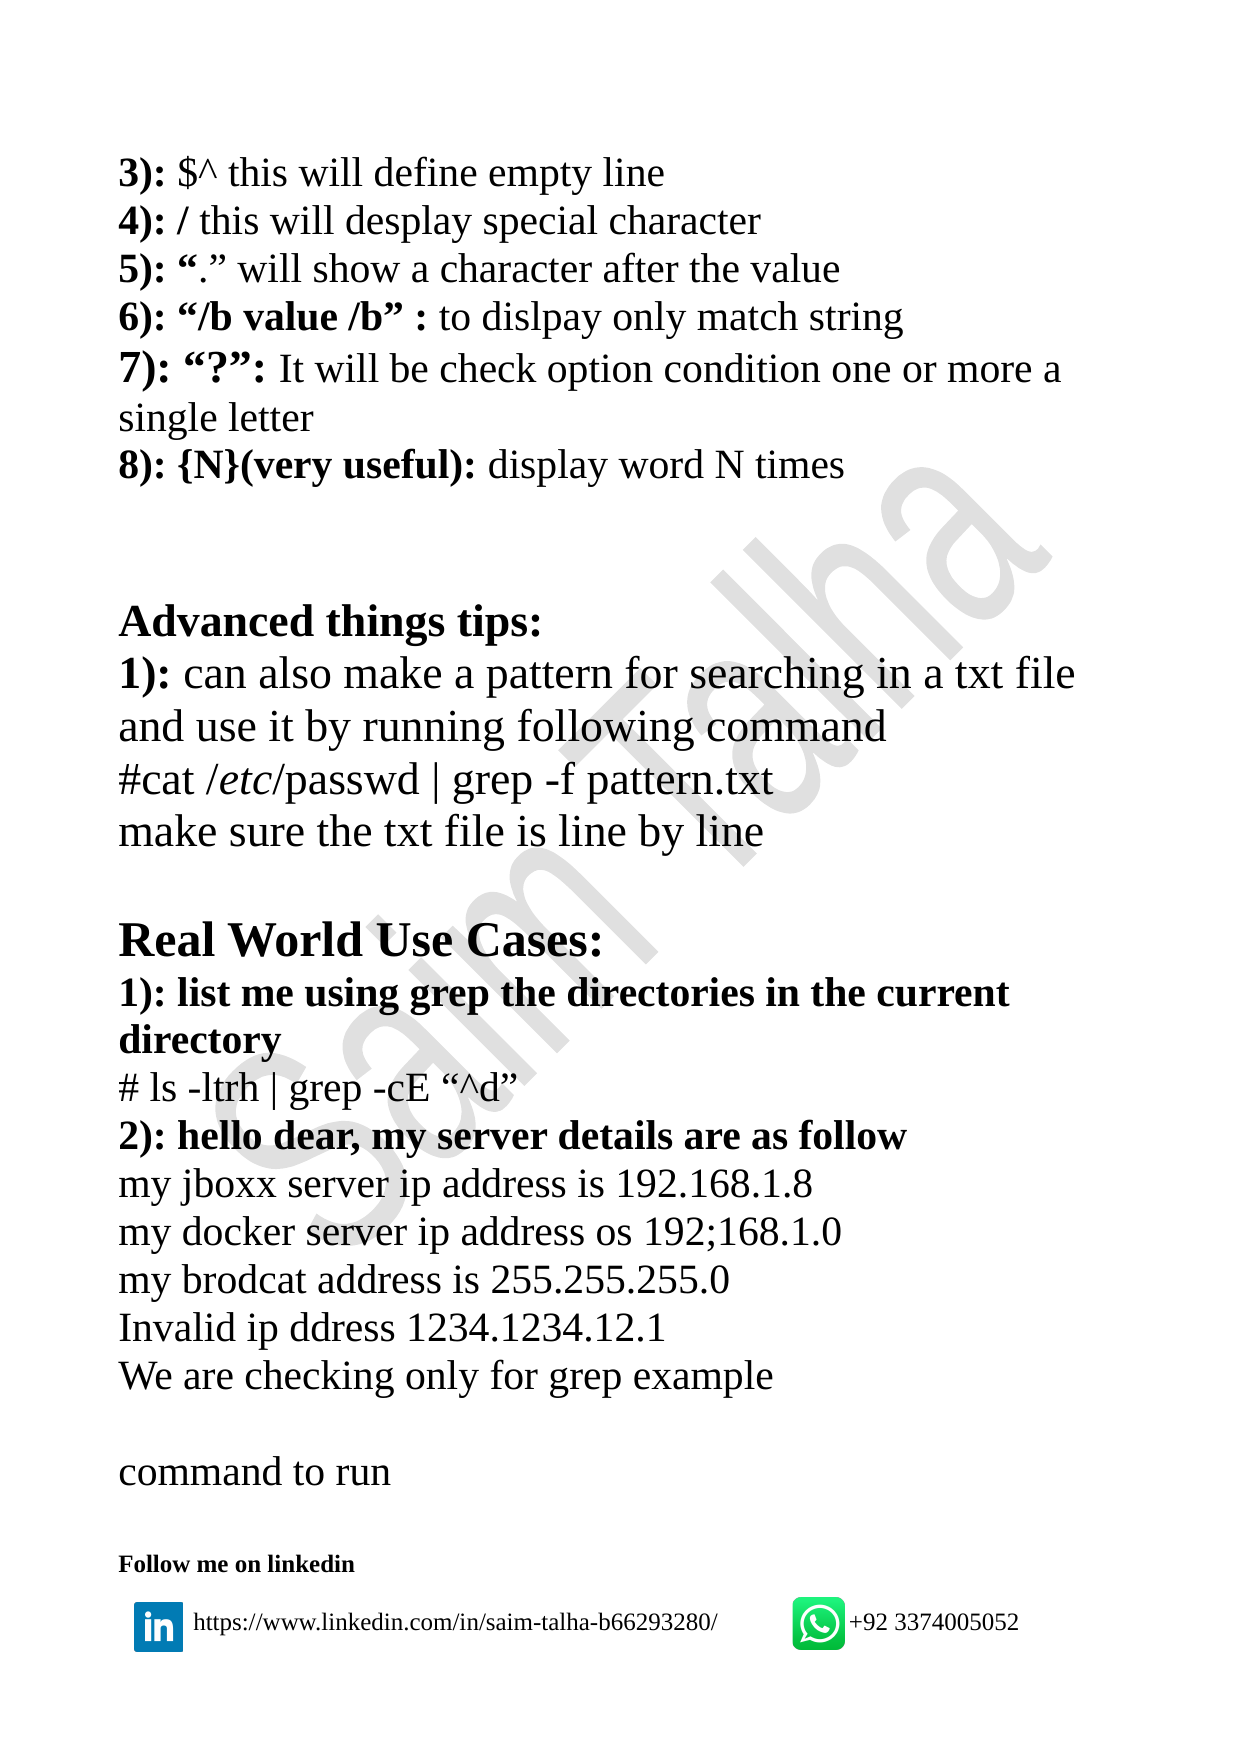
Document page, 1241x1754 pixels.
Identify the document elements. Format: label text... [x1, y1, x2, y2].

text my docker server ip address os 192;168.1.0 [118, 1207, 1122, 1254]
text 2): hello dear, my server details are as follow [391, 1132, 442, 1159]
text Real World Use Cases: [118, 909, 469, 967]
text #cat /etc/passwd | grep -f pattern.txt [656, 751, 763, 804]
text 3): $^ this will define empty line [118, 148, 1122, 196]
text Real World Use Cases: [532, 909, 1122, 967]
text # ls -ltrh | grep -cE “^d” [236, 1063, 405, 1111]
text #cat /etc/passwd | grep -f pattern.txt [753, 751, 806, 792]
text [910, 593, 1122, 646]
text 7): “?”: It will be check option condition one or more a single letter [118, 339, 1122, 440]
text 1): can also make a pattern for searching in a txt file and use it by running following command [118, 646, 1122, 751]
text [748, 593, 837, 646]
text Advanced things tips: [118, 593, 772, 646]
text We are checking only for grep example [118, 1350, 1122, 1398]
text # ls -ltrh | grep -cE “^d” [408, 1064, 461, 1111]
text 1): list me using grep the directories in the current directory [363, 1027, 418, 1063]
text 8): {N}(very useful): display word N times [118, 440, 1122, 488]
text my jboxx server ip address is 192.168.1.8 [118, 1159, 385, 1207]
text 5): “.” will show a character after the value [118, 243, 1122, 291]
text 1): list me using grep the directories in the current directory [432, 967, 1122, 1063]
text [826, 593, 934, 646]
text 2): hello dear, my server details are as follow [118, 1111, 245, 1159]
text make sure the txt file is line by line [118, 804, 732, 857]
text #cat /etc/passwd | grep -f pattern.txt [812, 751, 1122, 804]
text 2): hello dear, my server details are as follow [236, 1111, 398, 1145]
picture [155, 1620, 173, 1641]
text 6): “/b value /b” : to dislpay only match string [118, 291, 1122, 339]
text 2): hello dear, my server details are as follow [412, 1111, 461, 1135]
text Invalid ip ddress 1234.1234.12.1 [118, 1302, 1122, 1350]
text command to run [118, 1446, 1122, 1494]
text my jboxx server ip address is 192.168.1.8 [400, 1159, 1122, 1207]
text make sure the txt file is line by line [709, 804, 1122, 857]
text 4): / this will desplay special character [118, 196, 1122, 243]
text # ls -ltrh | grep -cE “^d” [461, 1063, 1122, 1111]
text 2): hello dear, my server details are as follow [449, 1111, 1122, 1159]
text # ls -ltrh | grep -cE “^d” [118, 1063, 240, 1111]
picture [146, 1620, 151, 1641]
text 1): list me using grep the directories in the current directory [118, 967, 500, 1063]
text #cat /etc/passwd | grep -f pattern.txt [118, 751, 679, 804]
text Real World Use Cases: [480, 915, 558, 967]
text my brodcat address is 255.255.255.0 [118, 1254, 1122, 1302]
picture [792, 1597, 845, 1650]
